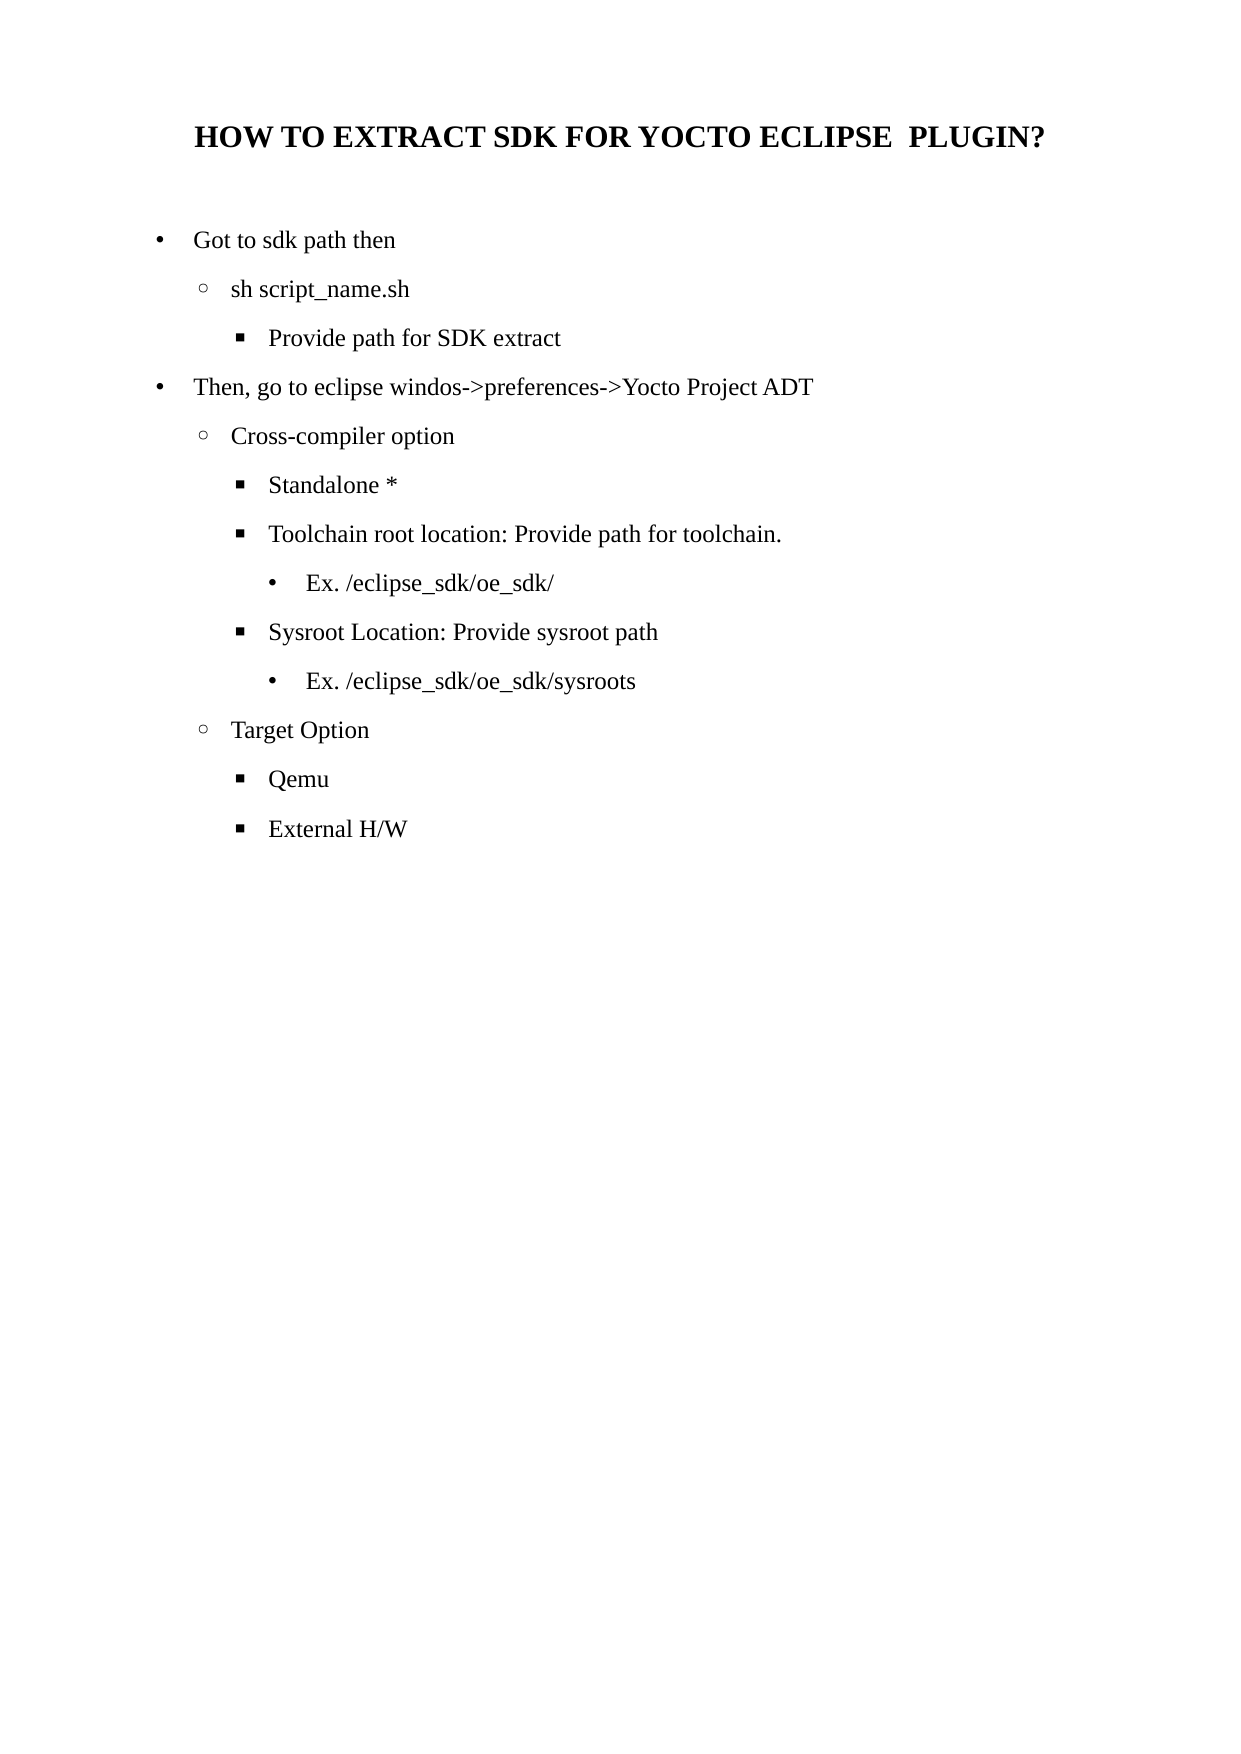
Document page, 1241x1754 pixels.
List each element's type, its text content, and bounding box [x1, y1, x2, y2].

list Standalone * [231, 470, 1122, 499]
list Got to sdk path then [156, 225, 1122, 254]
list Provide path for SDK extract [231, 323, 1122, 352]
list Toolchain root location: Provide path for toolchain. [231, 519, 1122, 548]
list Then, go to eclipse windos->preferences->Yocto Project ADT [156, 372, 1122, 401]
text HOW TO EXTRACT SDK FOR YOCTO ECLIPSE PLUGIN? [118, 118, 1122, 154]
list External H/W [231, 814, 1122, 842]
list Ex. /eclipse_sdk/oe_sdk/ [268, 568, 1122, 597]
list Sysroot Location: Provide sysroot path [231, 617, 1122, 646]
list Target Option [193, 716, 1122, 744]
list Ex. /eclipse_sdk/oe_sdk/sysroots [268, 666, 1122, 695]
list Cross-compiler option [193, 421, 1122, 450]
list Qemu [231, 764, 1122, 793]
list sh script_name.sh [193, 274, 1122, 303]
